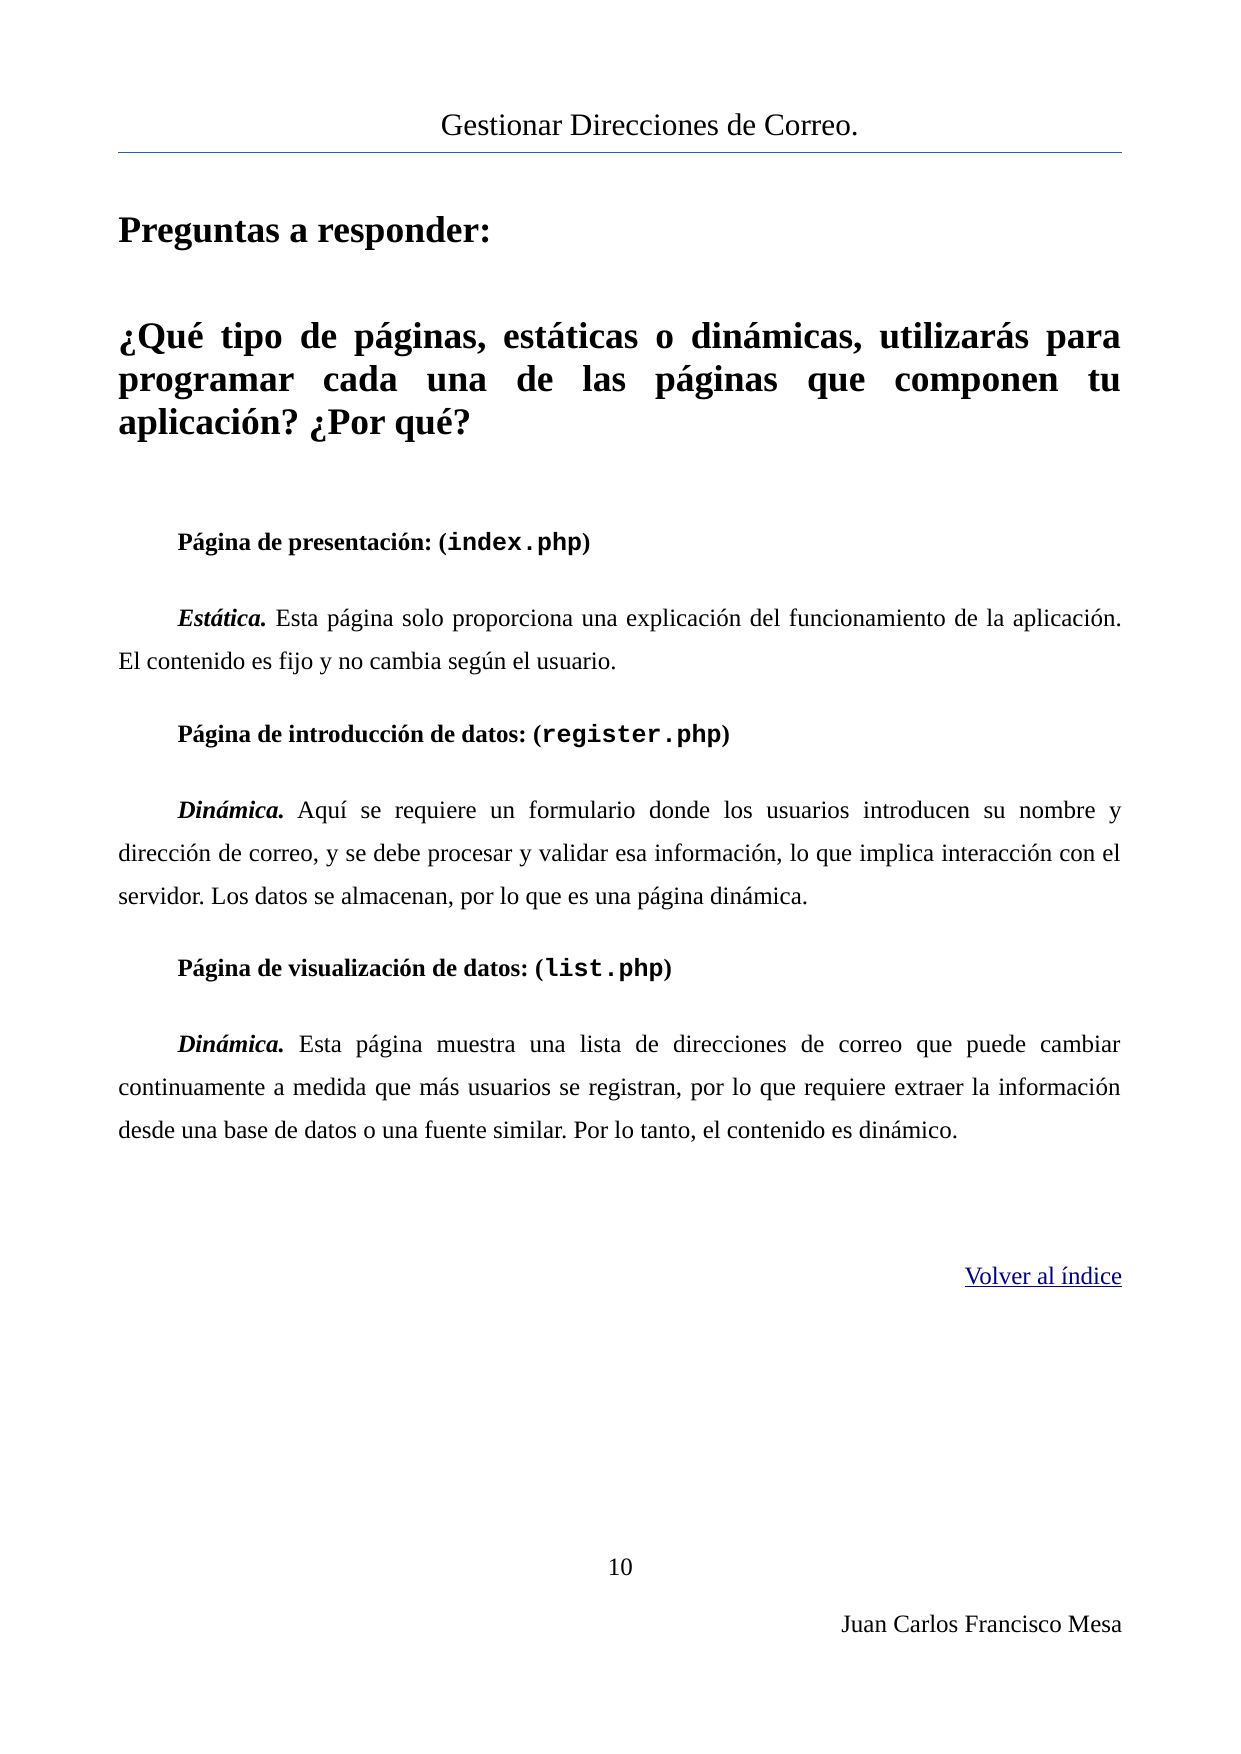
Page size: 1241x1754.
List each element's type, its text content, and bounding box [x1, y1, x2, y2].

text Dinámica. Esta página muestra una lista de direcciones de correo que puede cambiar continuamente a medida que más usuarios se registran, por lo que requiere extraer la información desde una base de datos o una fuente similar. Por lo tanto, el contenido es dinámico. [118, 1029, 1122, 1144]
text Dinámica. Aquí se requiere un formulario donde los usuarios introducen su nombre y dirección de correo, y se debe procesar y validar esa información, lo que implica interacción con el servidor. Los datos se almacenan, por lo que es una página dinámica. [118, 795, 1122, 910]
text Estática. Esta página solo proporciona una explicación del funcionamiento de la aplicación. El contenido es fijo y no cambia según el usuario. [118, 603, 1122, 675]
subtitle Preguntas a responder: [118, 208, 1122, 251]
text Volver al índice [118, 1261, 1122, 1289]
text Página de presentación: (index.php) [118, 527, 1122, 558]
text Página de visualización de datos: (list.php) [118, 953, 1122, 984]
subtitle ¿Qué tipo de páginas, estáticas o dinámicas, utilizarás para programar cada una de las páginas que componen tu aplicación? ¿Por qué? [118, 313, 1122, 442]
text Página de introducción de datos: (register.php) [118, 719, 1122, 750]
